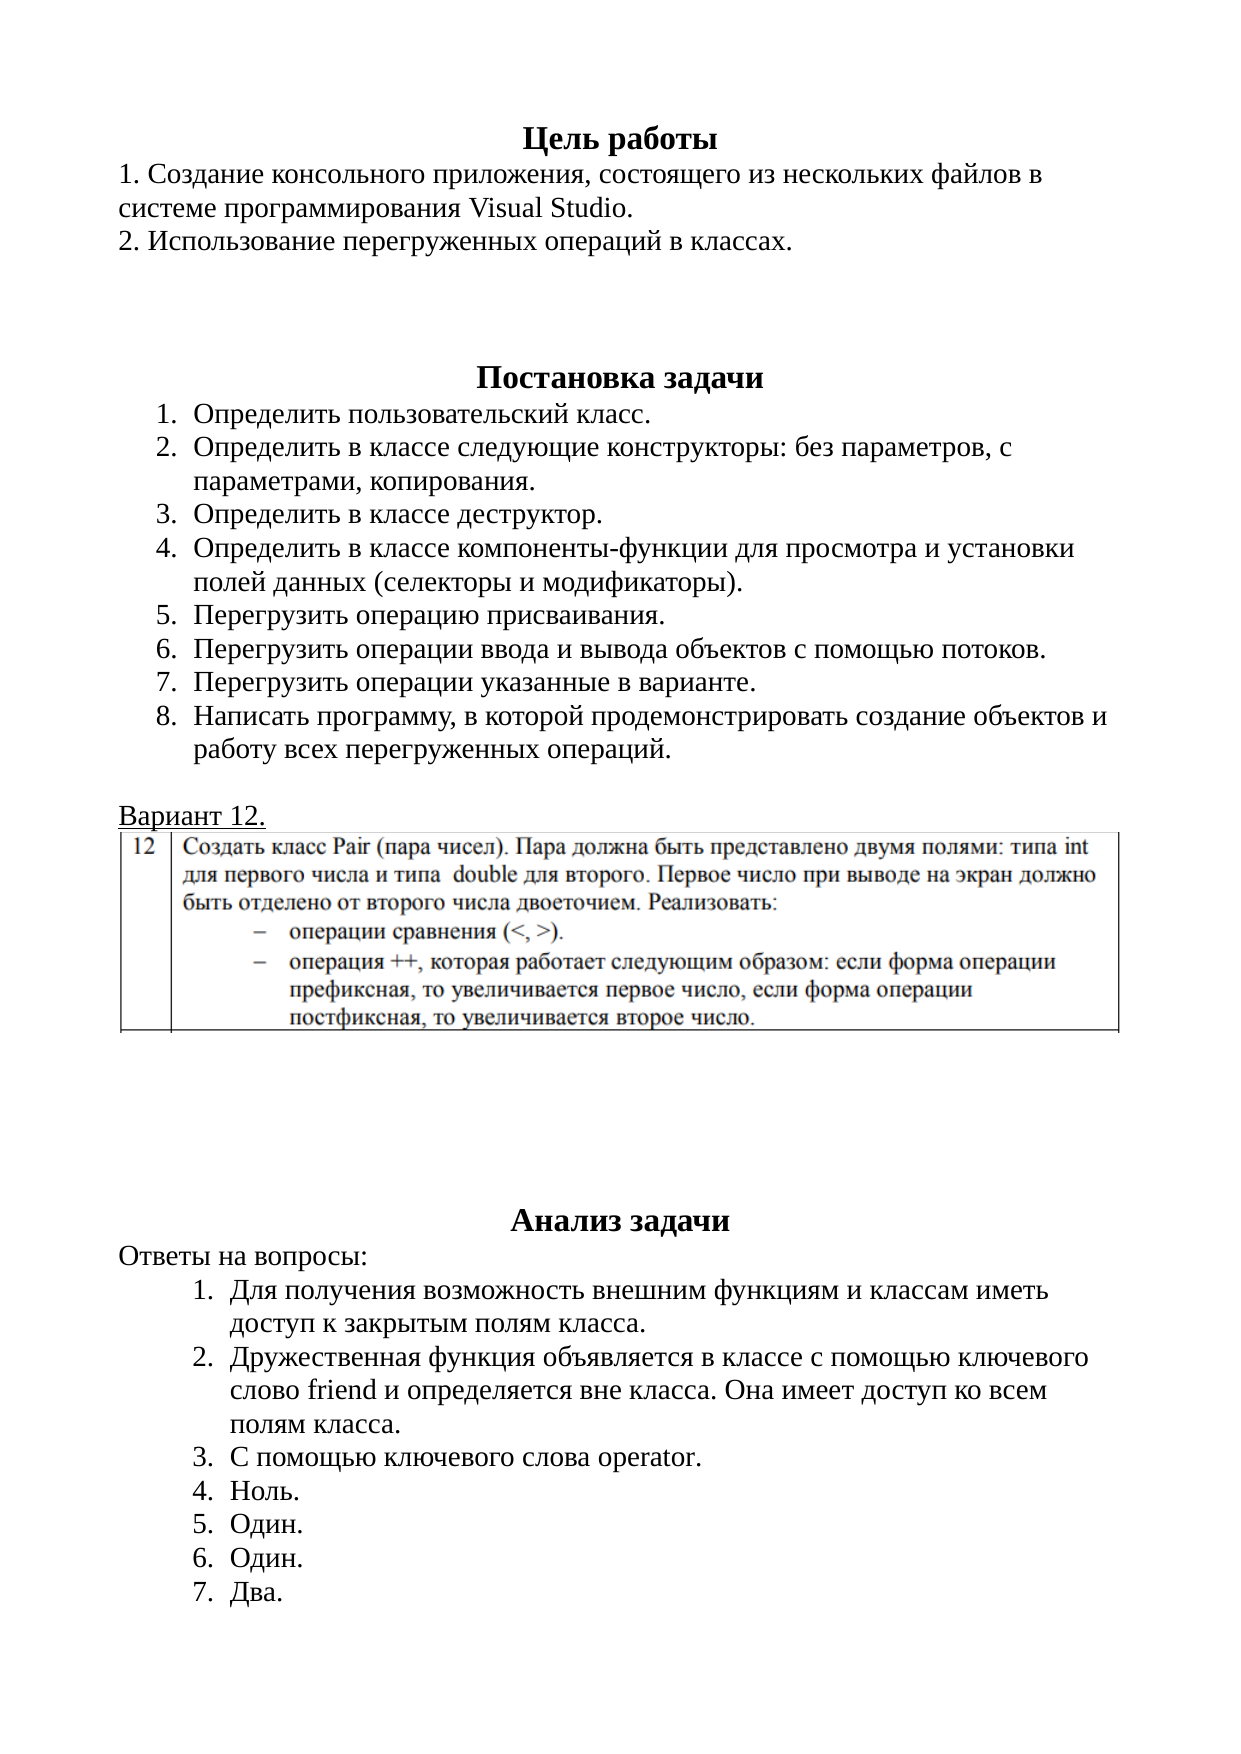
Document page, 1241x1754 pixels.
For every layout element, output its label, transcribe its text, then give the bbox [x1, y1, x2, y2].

list Определить в классе деструктор. [156, 497, 1122, 530]
list Перегрузить операции указанные в варианте. [156, 664, 1122, 698]
list С помощью ключевого слова operator. [192, 1439, 1122, 1473]
list Дружественная функция объявляется в классе с помощью ключевого слово friend и определяется вне класса. Она имеет доступ ко всем полям класса. [192, 1339, 1122, 1439]
list Ноль. [192, 1473, 1122, 1507]
list Определить в классе следующие конструкторы: без параметров, с параметрами, копирования. [156, 429, 1122, 497]
list Перегрузить операцию присваивания. [156, 597, 1122, 631]
text Постановка задачи [118, 358, 1122, 396]
list Определить пользовательский класс. [156, 396, 1122, 429]
list Определить в классе компоненты-функции для просмотра и установки полей данных (селекторы и модификаторы). [156, 530, 1122, 597]
list Написать программу, в которой продемонстрировать создание объектов и работу всех перегруженных операций. [156, 698, 1122, 765]
list Для получения возможность внешним функциям и классам иметь доступ к закрытым полям класса. [192, 1272, 1122, 1339]
text Анализ задачи [118, 1200, 1122, 1238]
text 2. Использование перегруженных операций в классах. [118, 223, 1122, 257]
list Один. [192, 1540, 1122, 1574]
list Один. [192, 1507, 1122, 1540]
list Два. [192, 1574, 1122, 1607]
text Вариант 12. [118, 798, 1122, 832]
text 1. Создание консольного приложения, состоящего из нескольких файлов в системе программирования Visual Studio. [118, 156, 1122, 223]
text Ответы на вопросы: [118, 1238, 1122, 1272]
list Перегрузить операции ввода и вывода объектов с помощью потоков. [156, 631, 1122, 664]
picture [118, 832, 1123, 1033]
text Цель работы [118, 118, 1122, 156]
